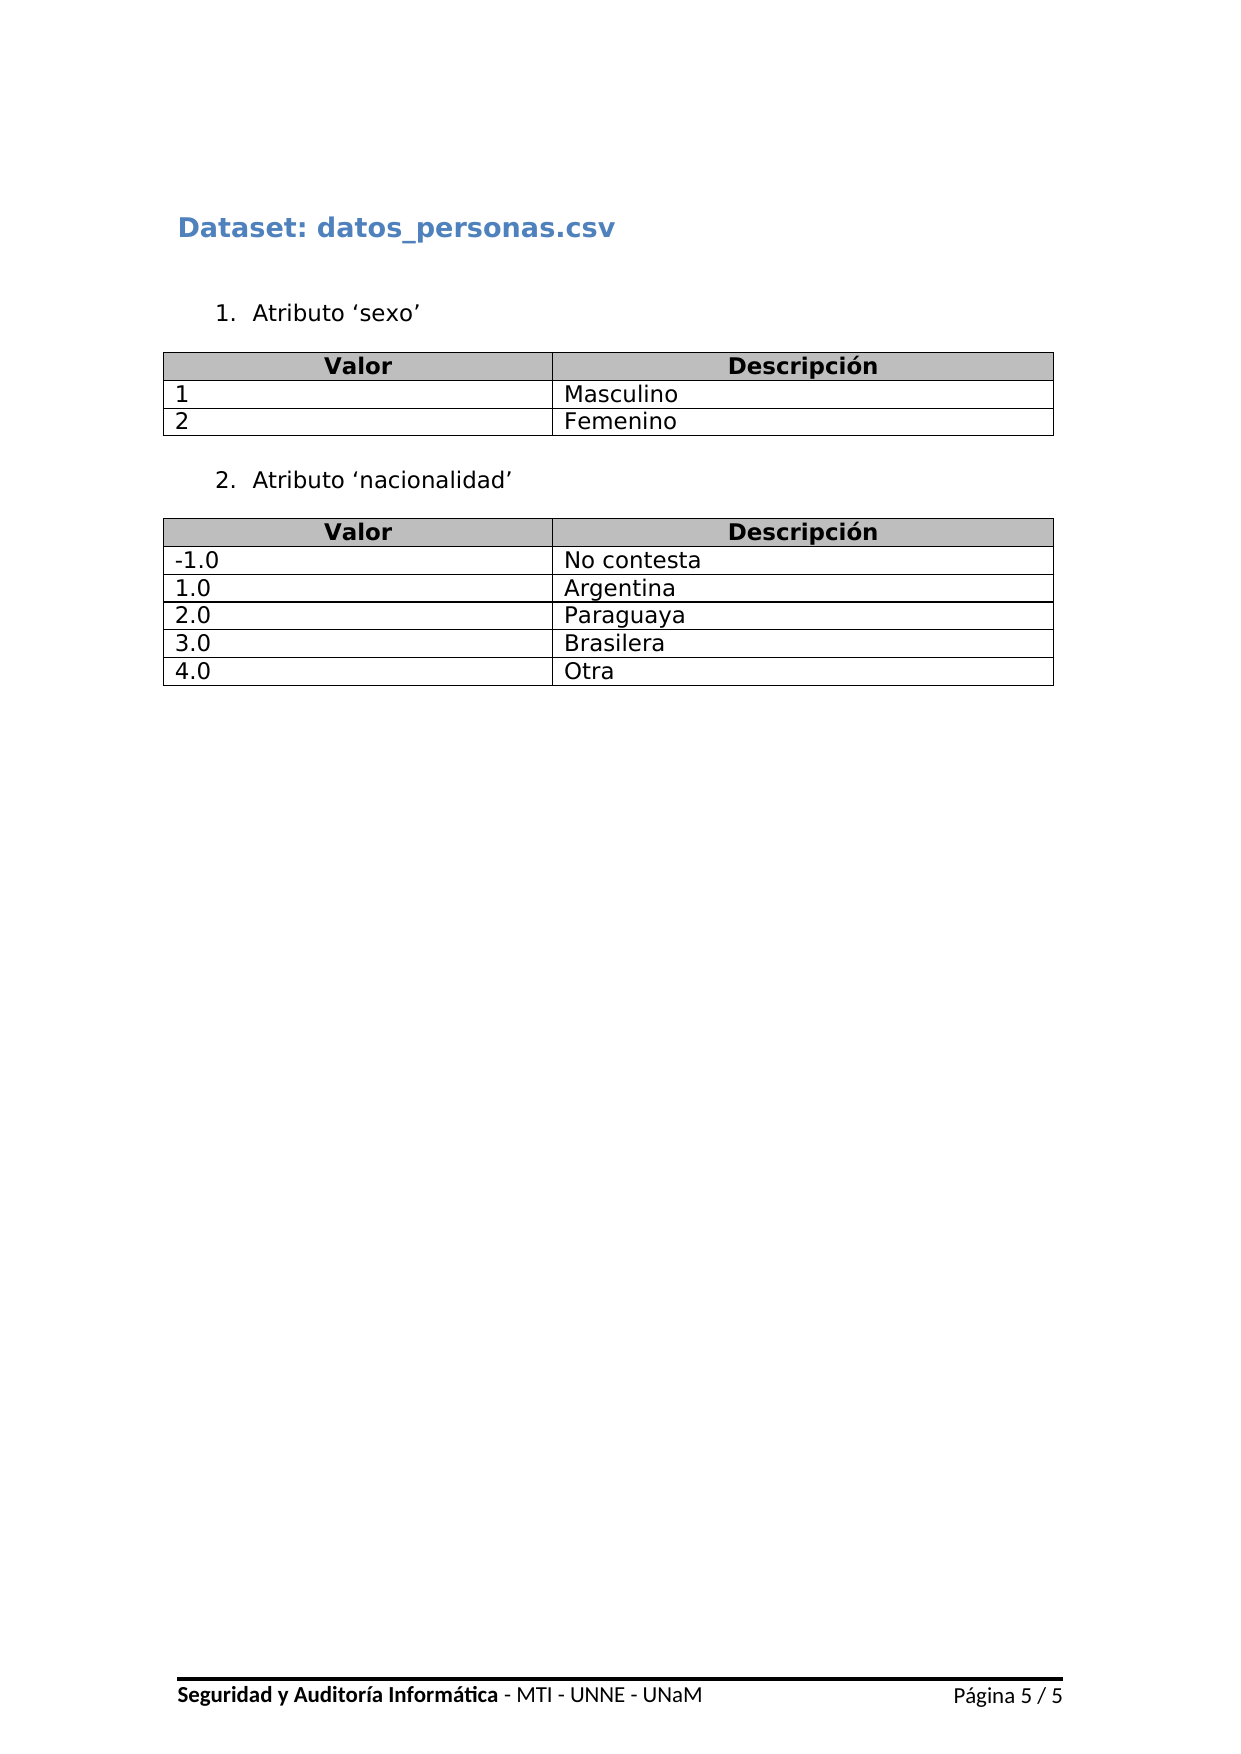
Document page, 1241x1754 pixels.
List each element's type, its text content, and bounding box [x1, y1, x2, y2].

table_cell Argentina [553, 575, 1053, 601]
table_cell Brasilera [553, 630, 1053, 657]
table_cell No contesta [553, 547, 1053, 574]
table_cell Otra [553, 658, 1053, 684]
table_cell 2.0 [164, 603, 552, 629]
list Atributo ‘nacionalidad’ [215, 467, 1063, 493]
list Atributo ‘sexo’ [215, 301, 1063, 327]
table_cell Paraguaya [553, 603, 1053, 629]
table_cell 1.0 [164, 575, 552, 601]
table_header Valor [164, 519, 552, 546]
table_cell Femenino [553, 409, 1053, 435]
subtitle Dataset: datos_personas.csv [177, 213, 1063, 244]
table_cell -1.0 [164, 547, 552, 574]
table_header Valor [164, 353, 552, 380]
table_cell 4.0 [164, 658, 552, 684]
table_header Descripción [553, 519, 1053, 546]
table_cell 3.0 [164, 630, 552, 657]
table_cell 1 [164, 381, 552, 407]
table_header Descripción [553, 353, 1053, 380]
table_cell Masculino [553, 381, 1053, 407]
table_cell 2 [164, 409, 552, 435]
